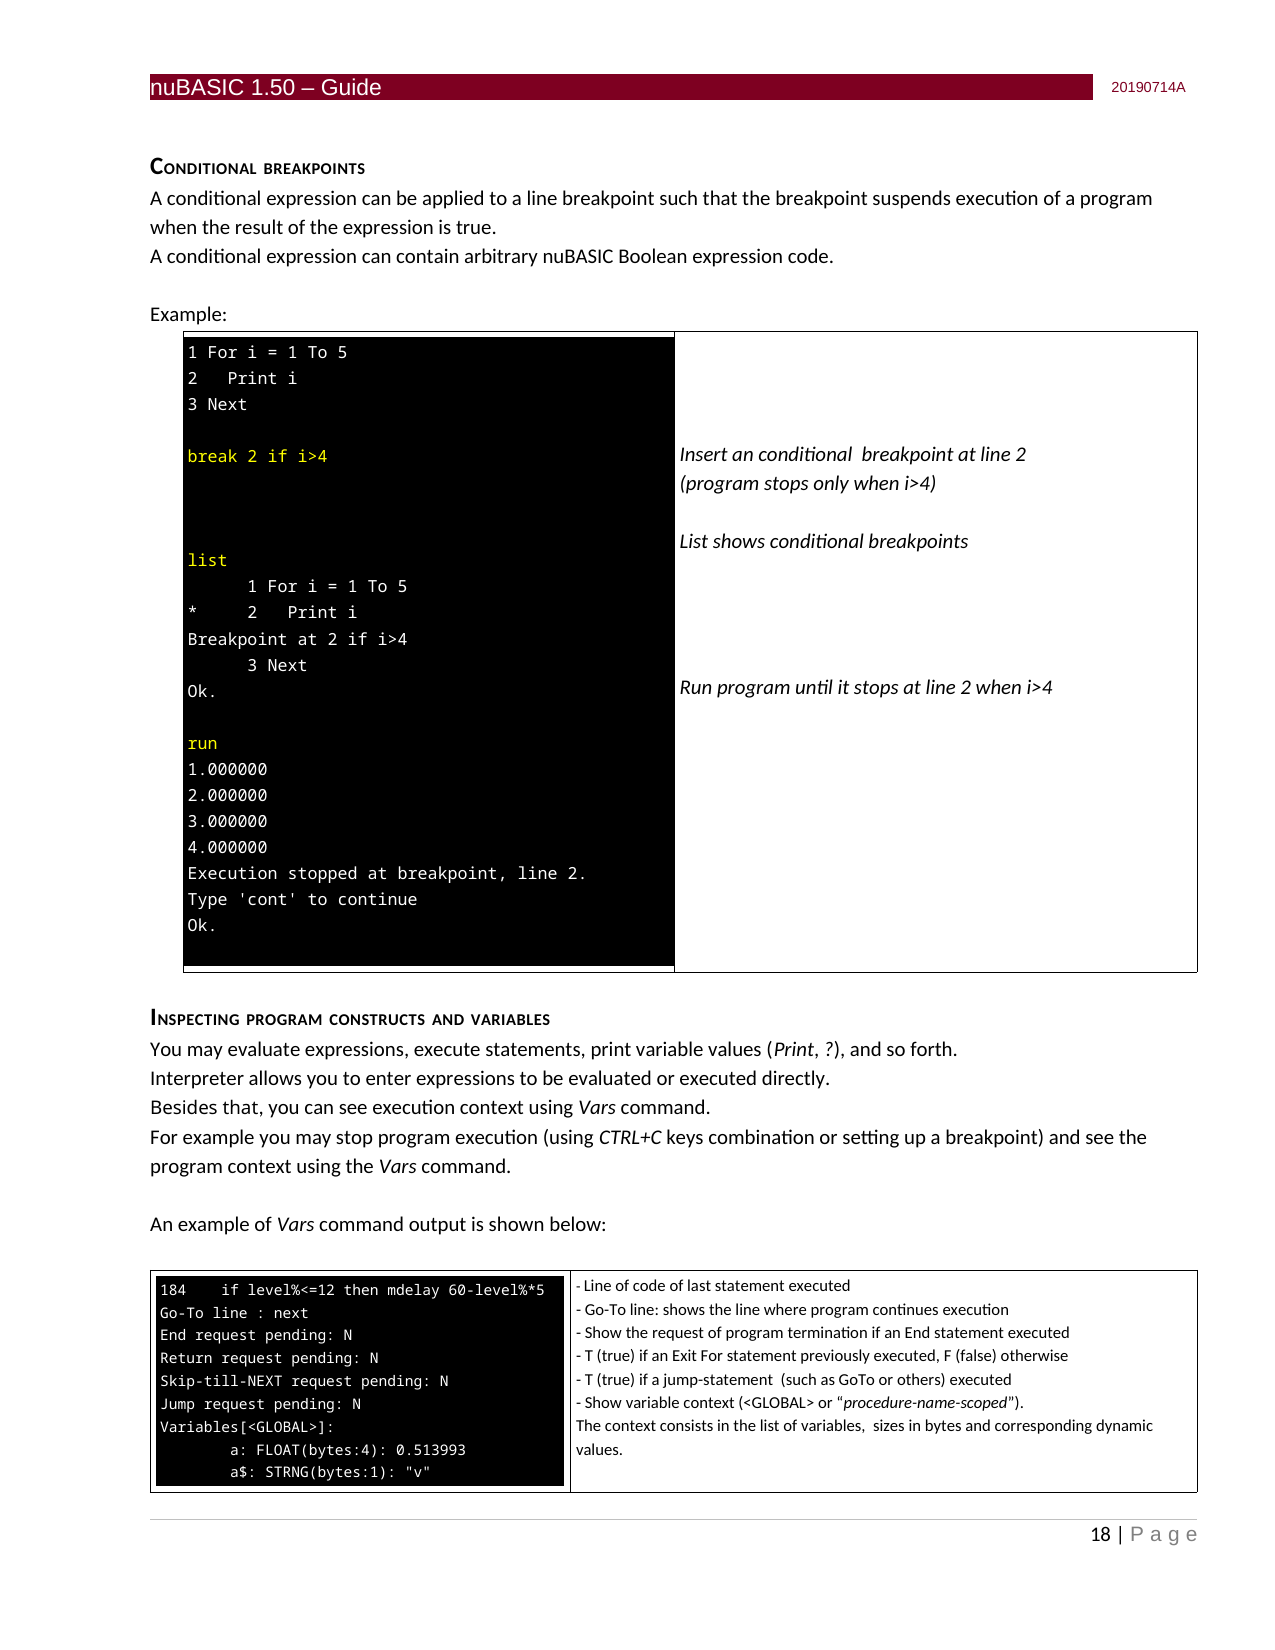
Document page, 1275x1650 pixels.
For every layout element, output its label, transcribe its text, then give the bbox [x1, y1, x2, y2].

text Besides that, you can see execution context using Vars command. [150, 1094, 1197, 1120]
text You may evaluate expressions, execute statements, print variable values (Print, ?), and so forth. [150, 1036, 1197, 1062]
text A conditional expression can contain arbitrary nuBASIC Boolean expression code. [150, 243, 1197, 269]
table_header - Line of code of last statement executed - Go-To line: shows the line where program continues execution - Show the request of program termination if an End statement executed - T (true) if an Exit For statement previously executed, F (false) otherwise - T (true) if a jump-statement (such as GoTo or others) executed - Show variable context (<GLOBAL> or “procedure-name-scoped”). The context consists in the list of variables, sizes in bytes and corresponding dynamic values. [571, 1271, 1197, 1492]
text Example: [150, 302, 1197, 327]
subtitle Conditional breakpoints [150, 150, 1197, 181]
table_header 184 if level%<=12 then mdelay 60-level%*5 Go-To line : next End request pending: N Return request pending: N Skip-till-NEXT request pending: N Jump request pending: N Variables[<GLOBAL>]: a: FLOAT(bytes:4): 0.513993 a$: STRNG(bytes:1): "v" [151, 1271, 570, 1492]
text A conditional expression can be applied to a line breakpoint such that the breakpoint suspends execution of a program when the result of the expression is true. [150, 185, 1197, 239]
table_header Insert an conditional breakpoint at line 2 (program stops only when i>4) List shows conditional breakpoints Run program until it stops at line 2 when i>4 [675, 332, 1197, 972]
subtitle Inspecting program constructs and variables [150, 1001, 1197, 1032]
text Interpreter allows you to enter expressions to be evaluated or executed directly. [150, 1065, 1197, 1091]
text An example of Vars command output is shown below: [150, 1211, 1197, 1237]
text For example you may stop program execution (using CTRL+C keys combination or setting up a breakpoint) and see the program context using the Vars command. [150, 1124, 1197, 1178]
